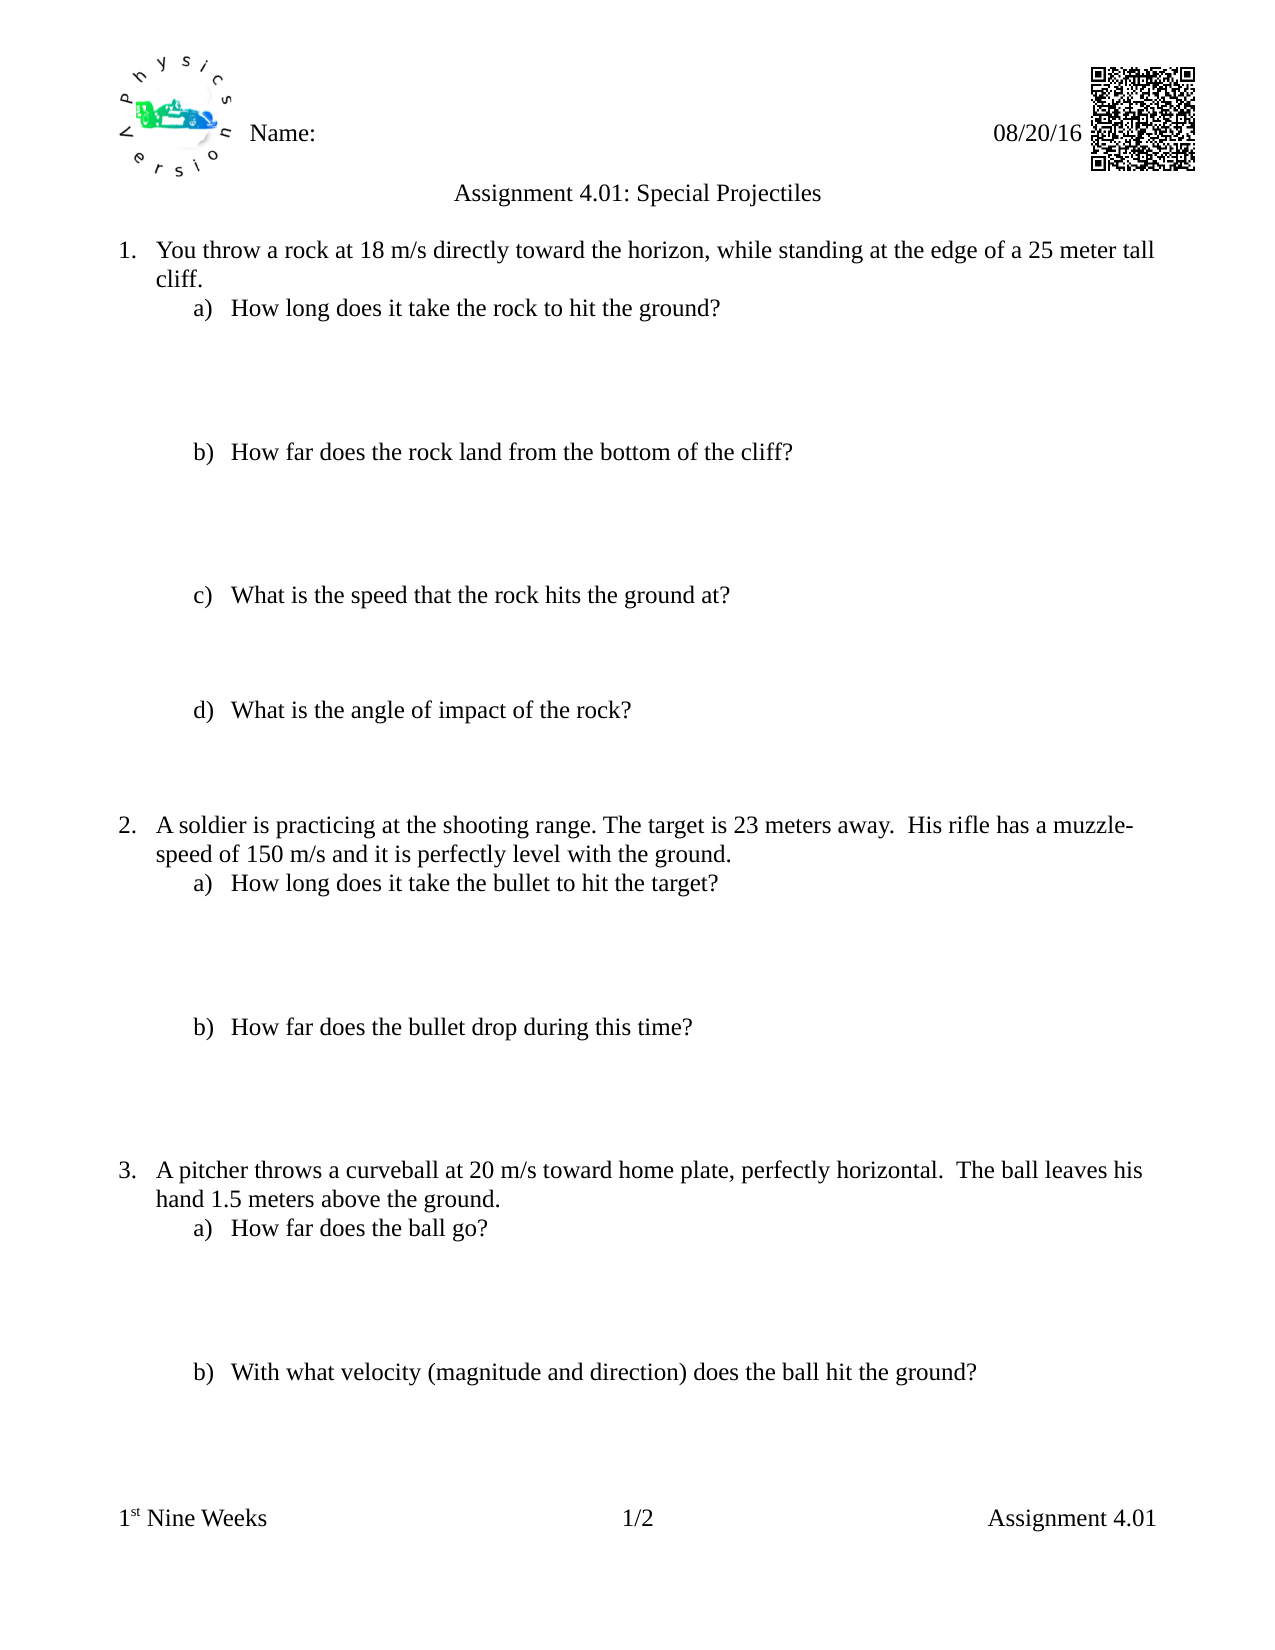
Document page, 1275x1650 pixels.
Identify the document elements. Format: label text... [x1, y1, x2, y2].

list With what velocity (magnitude and direction) does the ball hit the ground? [193, 1357, 1157, 1386]
list How far does the bullet drop during this time? [193, 1012, 1157, 1041]
list A pitcher throws a curveball at 20 m/s toward home plate, perfectly horizontal. The ball leaves his hand 1.5 meters above the ground. [118, 1156, 1157, 1213]
list How far does the rock land from the bottom of the cliff? [193, 437, 1157, 466]
list You throw a rock at 18 m/s directly toward the horizon, while standing at the edge of a 25 meter tall cliff. [118, 236, 1157, 293]
list What is the speed that the rock hits the ground at? [193, 581, 1157, 609]
list How long does it take the rock to hit the ground? [193, 293, 1157, 322]
picture [119, 56, 232, 177]
list A soldier is practicing at the shooting range. The target is 23 meters away. His rifle has a muzzle-speed of 150 m/s and it is perfectly level with the ground. [118, 811, 1157, 868]
list How long does it take the bullet to hit the target? [193, 868, 1157, 897]
list How far does the ball go? [193, 1213, 1157, 1242]
text Assignment 4.01: Special Projectiles [118, 176, 1157, 207]
list What is the angle of impact of the rock? [193, 696, 1157, 724]
picture [1082, 58, 1203, 179]
